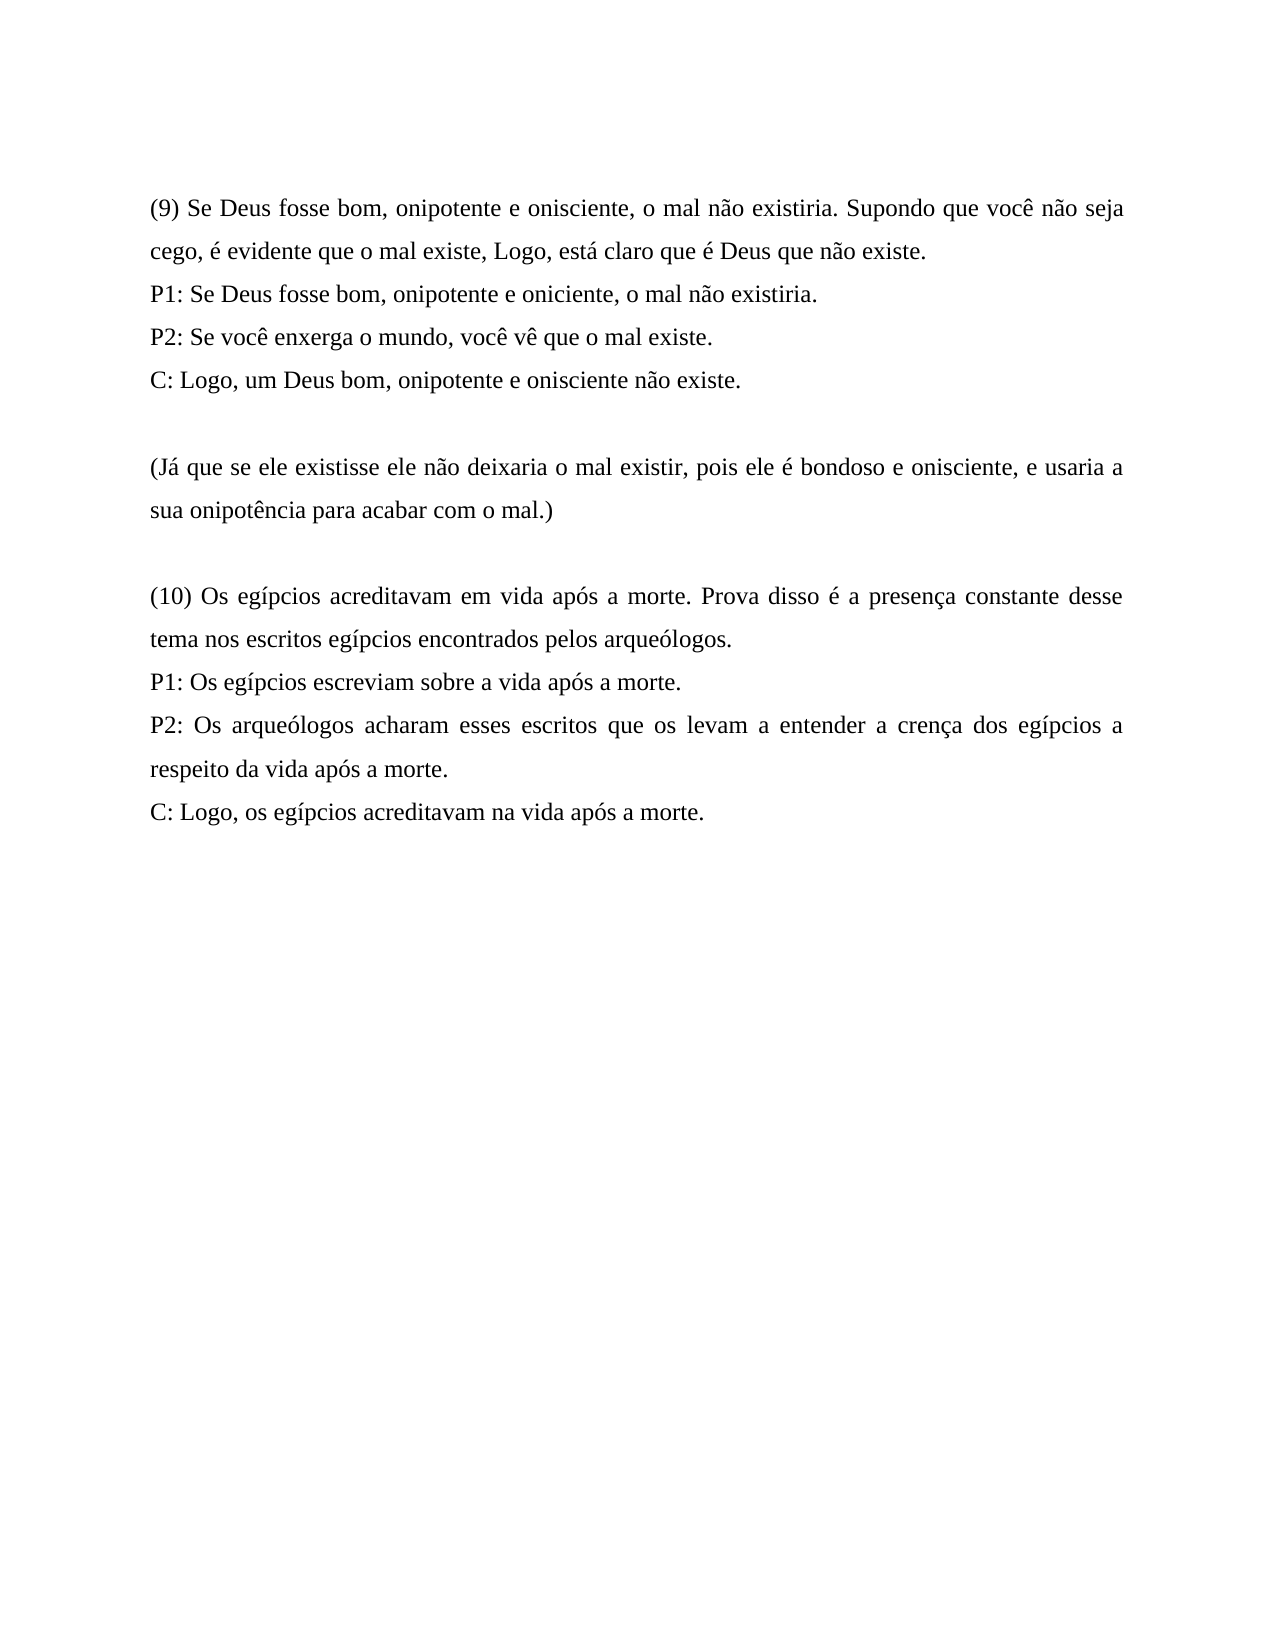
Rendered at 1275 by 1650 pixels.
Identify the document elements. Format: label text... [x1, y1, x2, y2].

text P1: Se Deus fosse bom, onipotente e oniciente, o mal não existiria. [150, 279, 1125, 308]
text P1: Os egípcios escreviam sobre a vida após a morte. [150, 667, 1125, 696]
text (Já que se ele existisse ele não deixaria o mal existir, pois ele é bondoso e onisciente, e usaria a sua onipotência para acabar com o mal.) [150, 452, 1125, 524]
text C: Logo, um Deus bom, onipotente e onisciente não existe. [150, 366, 1125, 394]
text P2: Os arqueólogos acharam esses escritos que os levam a entender a crença dos egípcios a respeito da vida após a morte. [150, 711, 1125, 782]
text (10) Os egípcios acreditavam em vida após a morte. Prova disso é a presença constante desse tema nos escritos egípcios encontrados pelos arqueólogos. [150, 581, 1125, 653]
text P2: Se você enxerga o mundo, você vê que o mal existe. [150, 322, 1125, 351]
text C: Logo, os egípcios acreditavam na vida após a morte. [150, 797, 1125, 826]
text (9) Se Deus fosse bom, onipotente e onisciente, o mal não existiria. Supondo que você não seja cego, é evidente que o mal existe, Logo, está claro que é Deus que não existe. [150, 193, 1125, 265]
